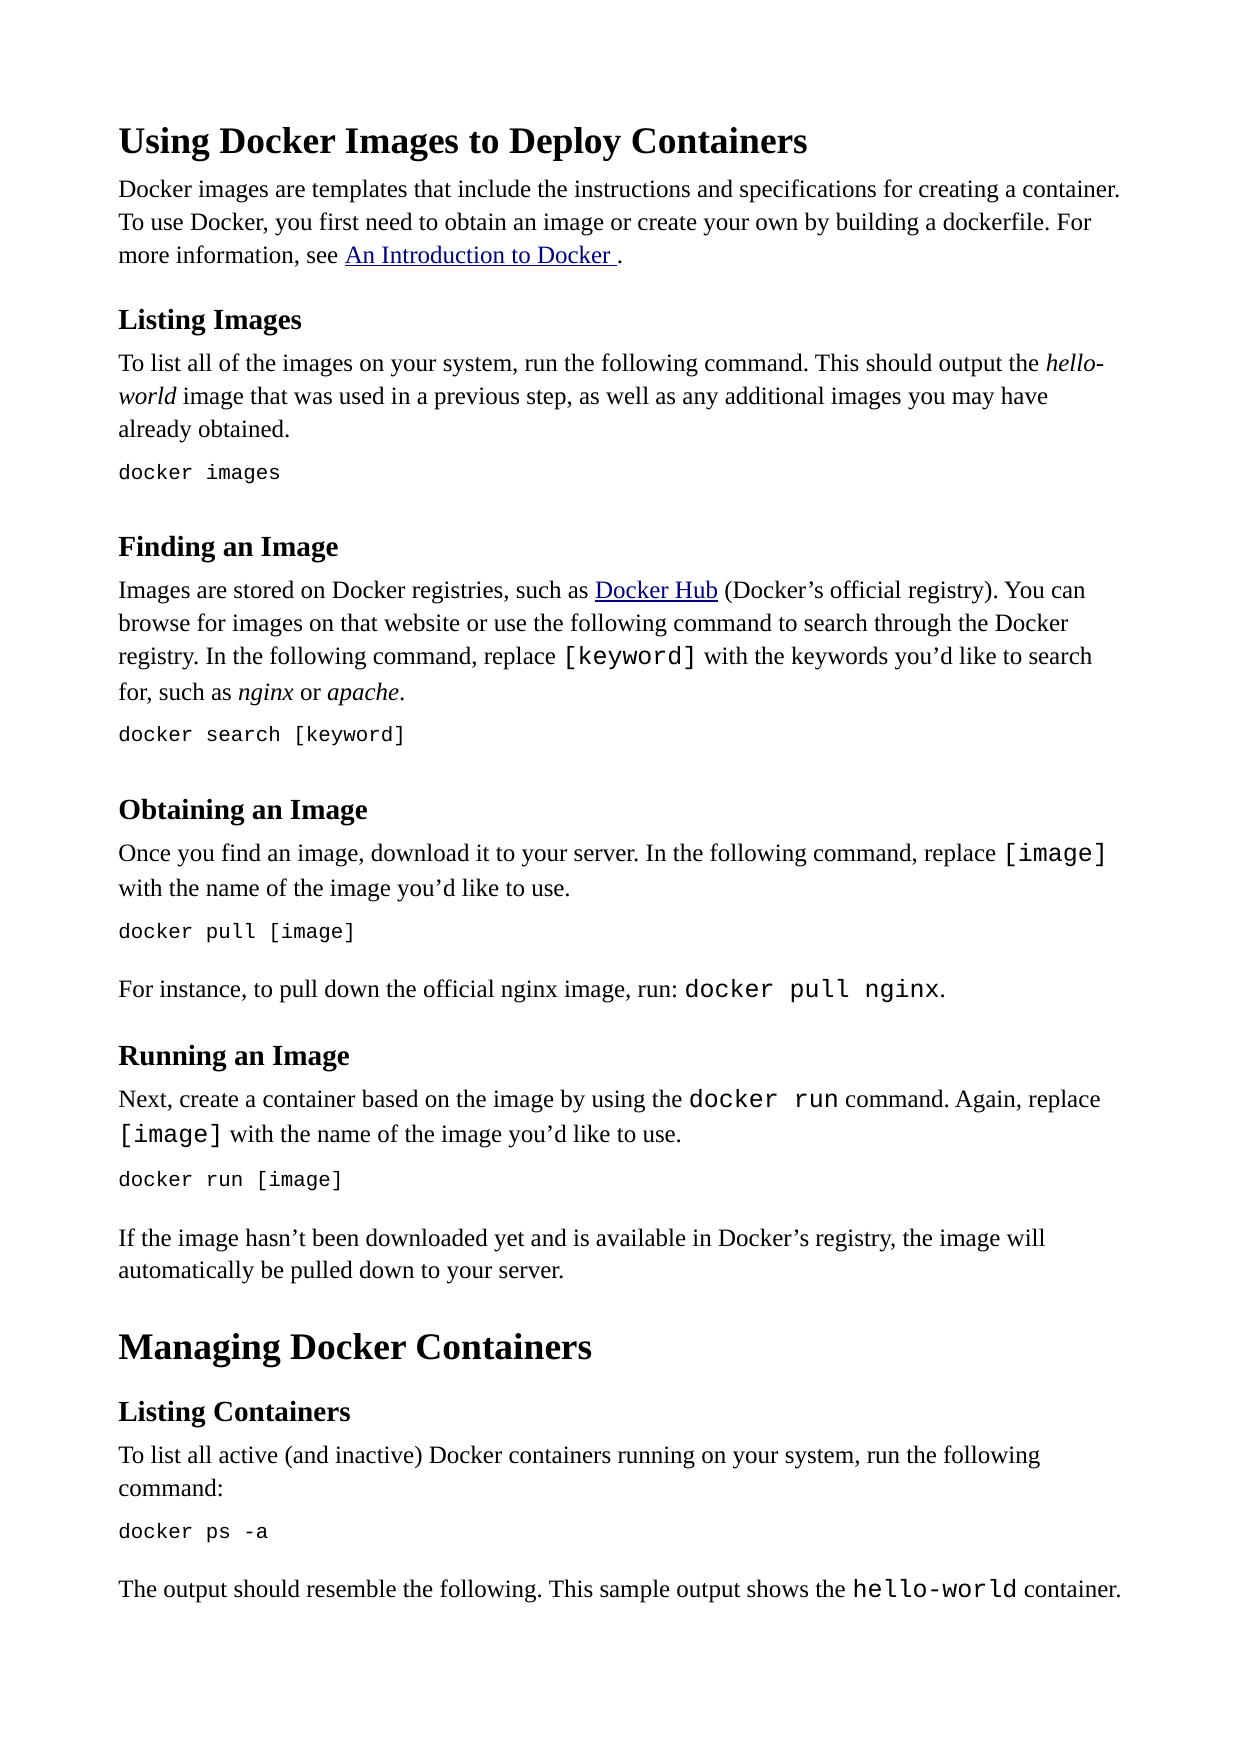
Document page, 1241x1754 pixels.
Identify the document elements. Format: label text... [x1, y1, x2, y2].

text To list all active (and inactive) Docker containers running on your system, run the following command: [118, 1440, 1122, 1502]
text The output should resemble the following. This sample output shows the hello-world container. [118, 1574, 1122, 1605]
text docker pull [image] [118, 921, 1122, 944]
text Once you find an image, download it to your server. In the following command, replace [image] with the name of the image you’d like to use. [118, 838, 1122, 902]
text Next, create a container based on the image by using the docker run command. Again, replace [image] with the name of the image you’d like to use. [118, 1084, 1122, 1150]
subtitle Managing Docker Containers [118, 1324, 1122, 1367]
text docker search [keyword] [118, 724, 1122, 748]
text Images are stored on Docker registries, such as Docker Hub (Docker’s official registry). You can browse for images on that website or use the following command to search through the Docker registry. In the following command, replace [keyword] with the keywords you’d like to search for, such as nginx or apache. [118, 575, 1122, 705]
subtitle Running an Image [118, 1038, 1122, 1072]
text docker ps -a [118, 1521, 1122, 1544]
subtitle Listing Images [118, 302, 1122, 336]
text To list all of the images on your system, run the following command. This should output the hello-world image that was used in a previous step, as well as any additional images you may have already obtained. [118, 348, 1122, 443]
text Docker images are templates that include the instructions and specifications for creating a container. To use Docker, you first need to obtain an image or create your own by building a dockerfile. For more information, see An Introduction to Docker . [118, 174, 1122, 268]
subtitle Using Docker Images to Deploy Containers [118, 118, 1122, 161]
subtitle Finding an Image [118, 529, 1122, 563]
text docker run [image] [118, 1169, 1122, 1193]
text For instance, to pull down the official nginx image, run: docker pull nginx. [118, 974, 1122, 1004]
text docker images [118, 462, 1122, 485]
subtitle Obtaining an Image [118, 792, 1122, 825]
text If the image hasn’t been downloaded yet and is available in Docker’s registry, the image will automatically be pulled down to your server. [118, 1223, 1122, 1284]
subtitle Listing Containers [118, 1394, 1122, 1428]
